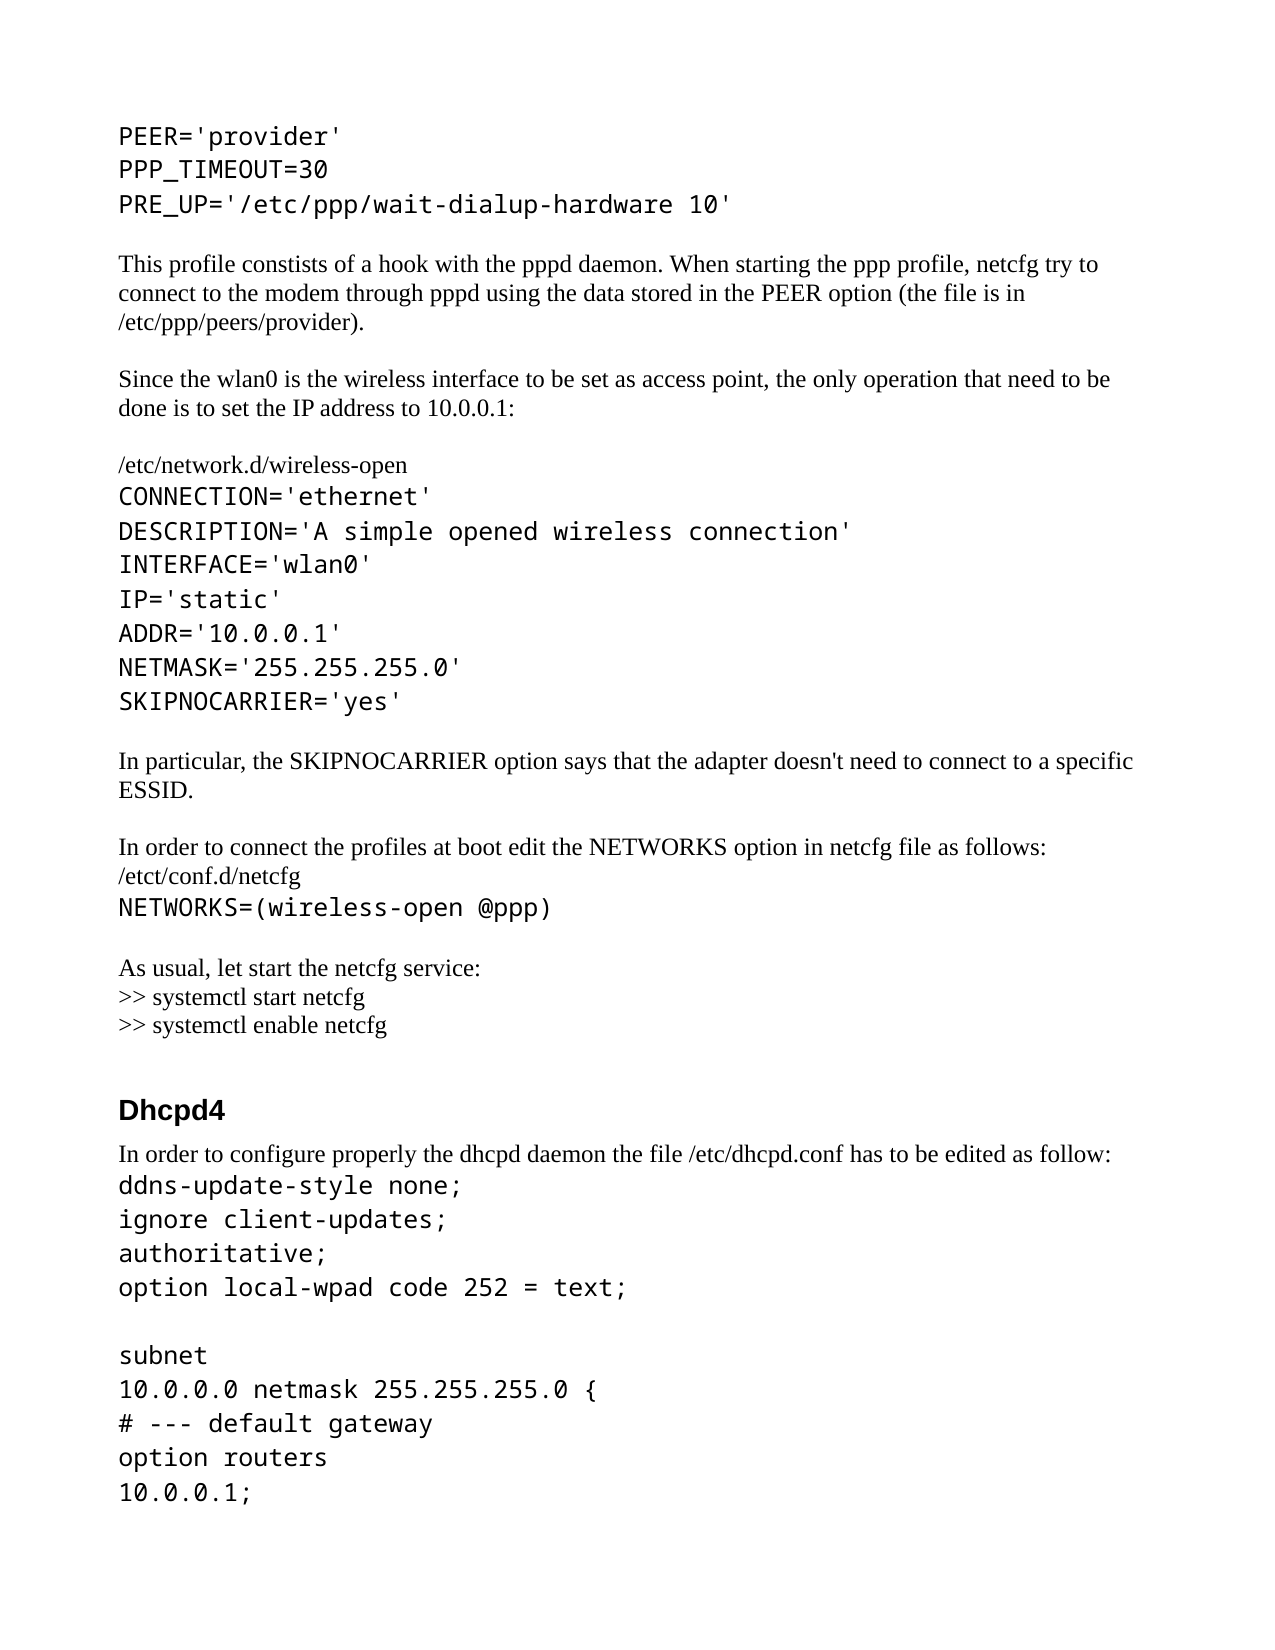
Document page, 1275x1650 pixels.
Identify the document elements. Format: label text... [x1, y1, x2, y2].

text DESCRIPTION='A simple opened wireless connection' [118, 513, 1157, 547]
text In particular, the SKIPNOCARRIER option says that the adapter doesn't need to connect to a specific ESSID. [118, 746, 1157, 804]
text ddns-update-style none; [118, 1168, 1157, 1202]
text IP='static' [118, 581, 1157, 615]
text In order to connect the profiles at boot edit the NETWORKS option in netcfg file as follows: [118, 832, 1157, 861]
text NETWORKS=(wireless-open @ppp) [118, 890, 1157, 924]
text SKIPNOCARRIER='yes' [118, 683, 1157, 717]
text In order to configure properly the dhcpd daemon the file /etc/dhcpd.conf has to be edited as follow: [118, 1139, 1157, 1168]
text PRE_UP='/etc/ppp/wait-dialup-hardware 10' [118, 186, 1157, 220]
text /etct/conf.d/netcfg [118, 861, 1157, 890]
text 10.0.0.1; [118, 1474, 1157, 1508]
text Since the wlan0 is the wireless interface to be set as access point, the only operation that need to be done is to set the IP address to 10.0.0.1: [118, 364, 1157, 422]
text >> systemctl start netcfg [118, 982, 1157, 1010]
text authoritative; [118, 1236, 1157, 1270]
text subnet [118, 1338, 1157, 1372]
text >> systemctl enable netcfg [118, 1010, 1157, 1039]
text INTERFACE='wlan0' [118, 547, 1157, 581]
text PEER='provider' [118, 118, 1157, 152]
text option local-wpad code 252 = text; [118, 1270, 1157, 1304]
text CONNECTION='ethernet' [118, 479, 1157, 513]
text As usual, let start the netcfg service: [118, 953, 1157, 982]
text # --- default gateway [118, 1406, 1157, 1440]
text This profile constists of a hook with the pppd daemon. When starting the ppp profile, netcfg try to connect to the modem through pppd using the data stored in the PEER option (the file is in /etc/ppp/peers/provider). [118, 249, 1157, 335]
text 10.0.0.0 netmask 255.255.255.0 { [118, 1372, 1157, 1406]
text NETMASK='255.255.255.0' [118, 649, 1157, 683]
text PPP_TIMEOUT=30 [118, 152, 1157, 186]
text ignore client-updates; [118, 1202, 1157, 1236]
text /etc/network.d/wireless-open [118, 450, 1157, 479]
text ADDR='10.0.0.1' [118, 615, 1157, 649]
subtitle Dhcpd4 [118, 1093, 1157, 1126]
text option routers [118, 1440, 1157, 1474]
